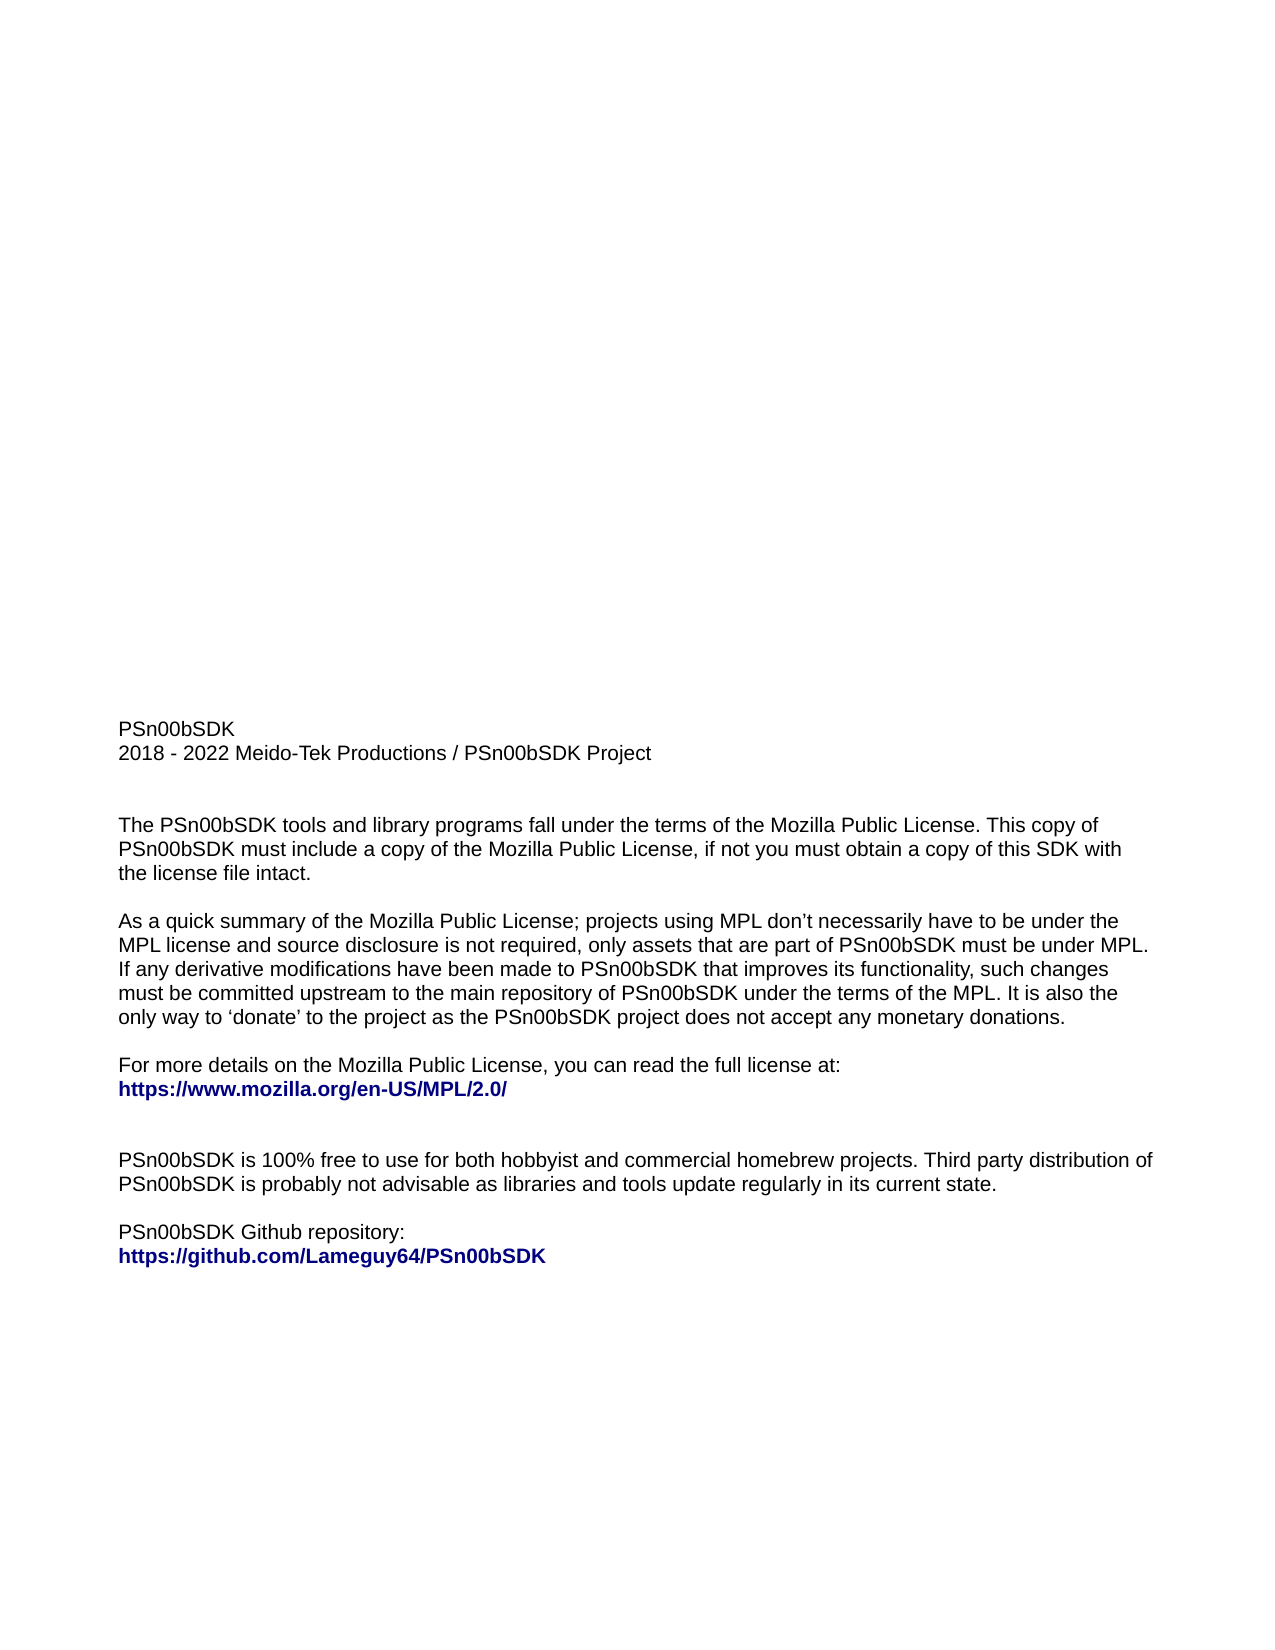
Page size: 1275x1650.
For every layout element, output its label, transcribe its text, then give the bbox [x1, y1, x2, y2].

text PSn00bSDK [118, 717, 1157, 741]
text https://www.mozilla.org/en-US/MPL/2.0/ [118, 1076, 1157, 1100]
text PSn00bSDK is 100% free to use for both hobbyist and commercial homebrew projects. Third party distribution of PSn00bSDK is probably not advisable as libraries and tools update regularly in its current state. [118, 1148, 1157, 1196]
text PSn00bSDK Github repository: [118, 1220, 1157, 1244]
text The PSn00bSDK tools and library programs fall under the terms of the Mozilla Public License. This copy of PSn00bSDK must include a copy of the Mozilla Public License, if not you must obtain a copy of this SDK with the license file intact. [118, 813, 1157, 885]
text 2018 - 2022 Meido-Tek Productions / PSn00bSDK Project [118, 741, 1157, 765]
text https://github.com/Lameguy64/PSn00bSDK [118, 1244, 1157, 1268]
text For more details on the Mozilla Public License, you can read the full license at: [118, 1052, 1157, 1076]
text As a quick summary of the Mozilla Public License; projects using MPL don’t necessarily have to be under the MPL license and source disclosure is not required, only assets that are part of PSn00bSDK must be under MPL. If any derivative modifications have been made to PSn00bSDK that improves its functionality, such changes must be committed upstream to the main repository of PSn00bSDK under the terms of the MPL. It is also the only way to ‘donate’ to the project as the PSn00bSDK project does not accept any monetary donations. [118, 909, 1157, 1028]
